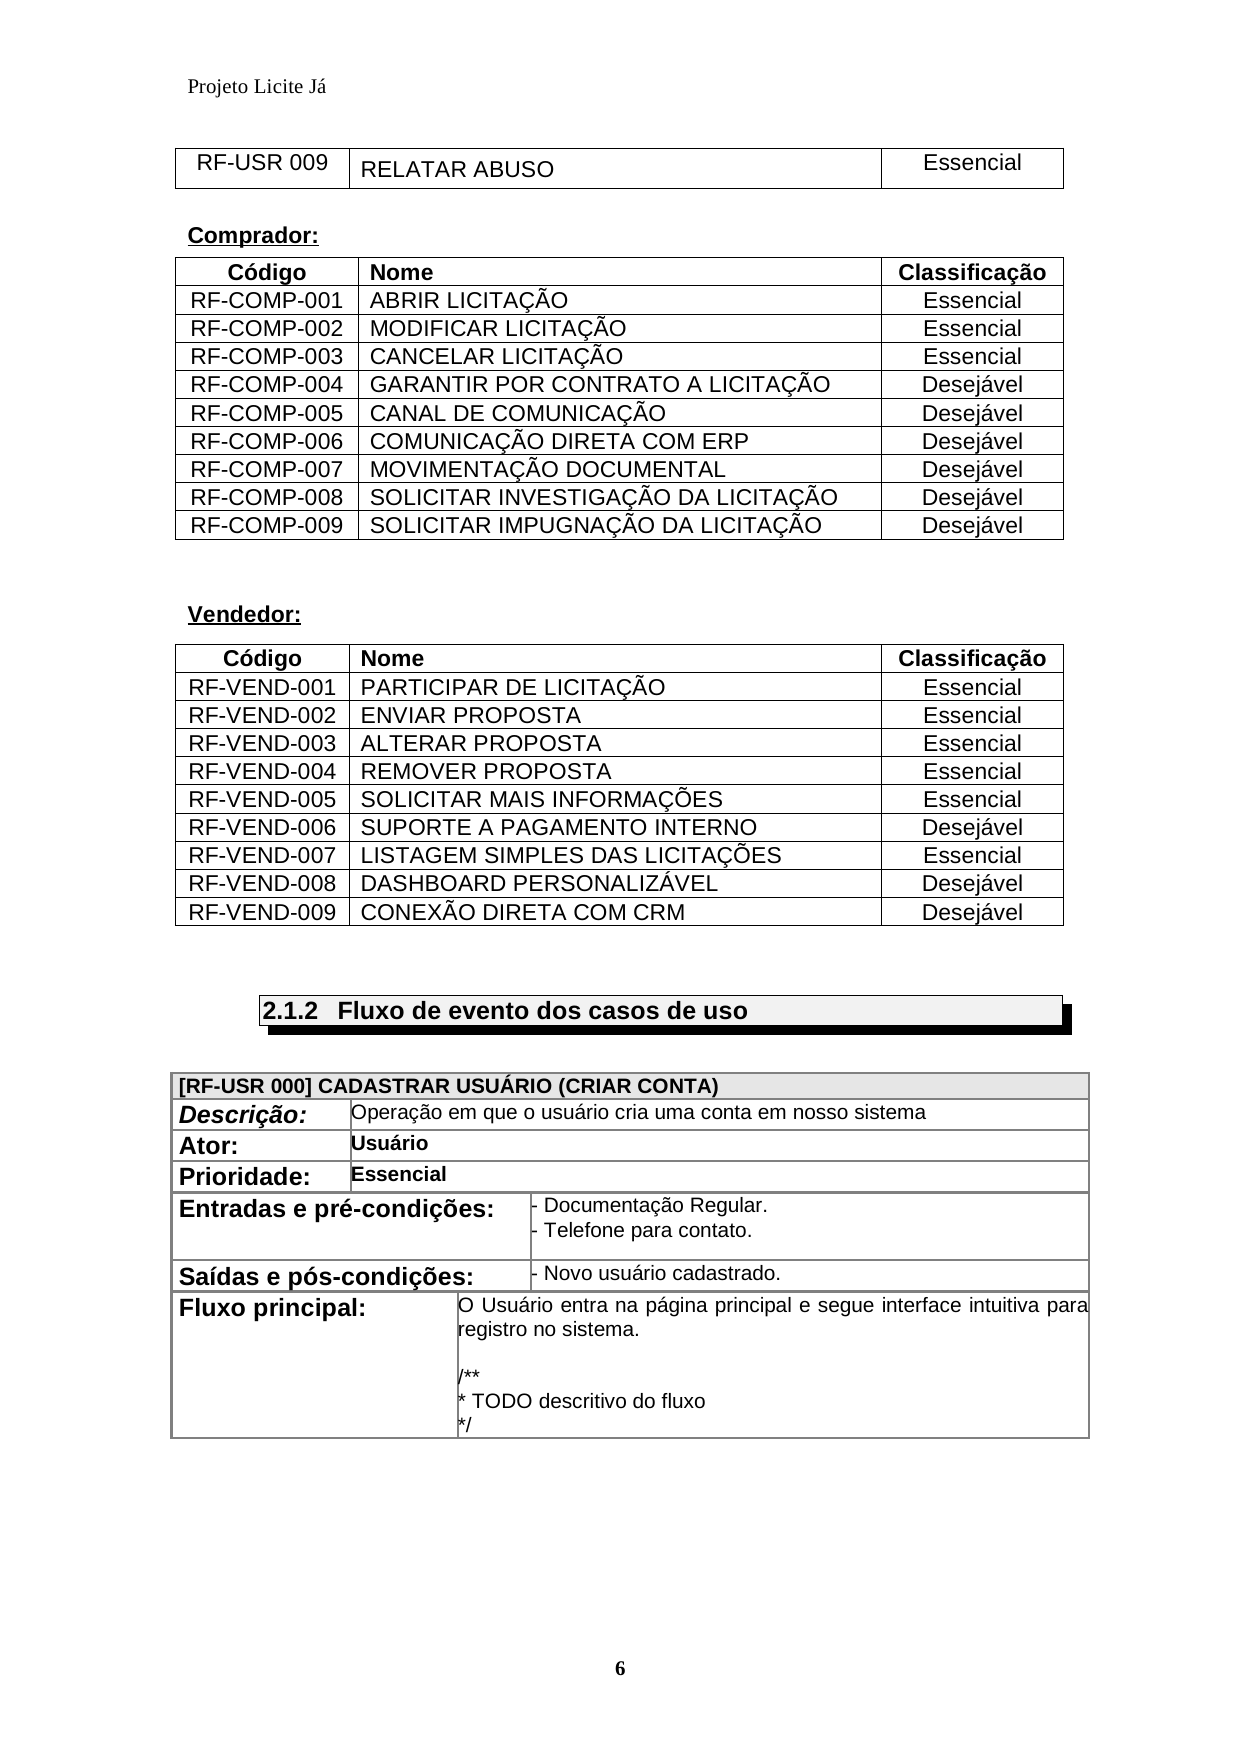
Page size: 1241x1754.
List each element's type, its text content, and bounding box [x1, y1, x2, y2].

table_cell COMUNICAÇÃO DIRETA COM ERP [359, 427, 881, 454]
table_cell Essencial [882, 785, 1063, 812]
table_cell Saídas e pós-condições: [173, 1261, 530, 1290]
table_cell CANCELAR LICITAÇÃO [359, 343, 881, 370]
table_cell DASHBOARD PERSONALIZÁVEL [350, 870, 881, 897]
table_cell RF-COMP-007 [176, 455, 358, 482]
table_cell Essencial [882, 729, 1063, 756]
table_cell GARANTIR POR CONTRATO A LICITAÇÃO [359, 371, 881, 398]
table_cell Desejável [882, 399, 1063, 426]
table_cell Essencial [352, 1162, 1088, 1191]
table_cell Essencial [882, 149, 1063, 188]
table_cell Desejável [882, 898, 1063, 925]
table_cell Desejável [882, 483, 1063, 510]
table_cell RF-VEND-001 [176, 673, 349, 700]
table_cell ALTERAR PROPOSTA [350, 729, 881, 756]
table_cell Essencial [882, 842, 1063, 869]
table_cell Usuário [352, 1131, 1088, 1160]
table_cell LISTAGEM SIMPLES DAS LICITAÇÕES [350, 842, 881, 869]
table_cell RF-VEND-006 [176, 814, 349, 841]
table_cell Desejável [882, 371, 1063, 398]
table_cell Essencial [882, 315, 1063, 342]
table_cell PARTICIPAR DE LICITAÇÃO [350, 673, 881, 700]
table_cell RF-COMP-001 [176, 286, 358, 313]
table_header Classificação [882, 258, 1063, 285]
table_cell Essencial [882, 286, 1063, 313]
table_cell Desejável [882, 511, 1063, 538]
table_header Nome [359, 258, 881, 285]
table_cell RF-COMP-005 [176, 399, 358, 426]
table_cell CANAL DE COMUNICAÇÃO [359, 399, 881, 426]
text Comprador: [187, 222, 1053, 249]
table_cell O Usuário entra na página principal e segue interface intuitiva para registro no sistema. /** * TODO descritivo do fluxo */ [459, 1293, 1088, 1437]
table_cell RF-COMP-008 [176, 483, 358, 510]
table_cell Entradas e pré-condições: [173, 1194, 530, 1259]
table_header Nome [350, 645, 881, 672]
table_cell RF-COMP-004 [176, 371, 358, 398]
table_cell Essencial [882, 343, 1063, 370]
table_cell Fluxo principal: [173, 1293, 457, 1437]
subtitle Fluxo de evento dos casos de uso [260, 996, 1062, 1025]
table_cell - Documentação Regular. - Telefone para contato. [532, 1194, 1088, 1259]
list Vendedor: [187, 600, 1053, 627]
table_cell SOLICITAR IMPUGNAÇÃO DA LICITAÇÃO [359, 511, 881, 538]
table_cell Essencial [882, 673, 1063, 700]
table_cell SOLICITAR MAIS INFORMAÇÕES [350, 785, 881, 812]
table_cell REMOVER PROPOSTA [350, 757, 881, 784]
table_cell Prioridade: [173, 1162, 350, 1191]
table_cell Essencial [882, 701, 1063, 728]
table_cell Essencial [882, 757, 1063, 784]
table_cell MODIFICAR LICITAÇÃO [359, 315, 881, 342]
table_cell SOLICITAR INVESTIGAÇÃO DA LICITAÇÃO [359, 483, 881, 510]
table_cell RF-VEND-009 [176, 898, 349, 925]
table_cell RF-COMP-009 [176, 511, 358, 538]
table_cell RF-COMP-006 [176, 427, 358, 454]
table_cell ABRIR LICITAÇÃO [359, 286, 881, 313]
table_cell Desejável [882, 455, 1063, 482]
table_cell RELATAR ABUSO [350, 149, 881, 188]
table_cell SUPORTE A PAGAMENTO INTERNO [350, 814, 881, 841]
table_cell RF-USR 009 [176, 149, 349, 188]
table_cell MOVIMENTAÇÃO DOCUMENTAL [359, 455, 881, 482]
table_header Código [176, 258, 358, 285]
table_cell Descrição: [173, 1100, 350, 1129]
table_cell Operação em que o usuário cria uma conta em nosso sistema [352, 1100, 1088, 1129]
table_cell RF-VEND-004 [176, 757, 349, 784]
table_cell RF-VEND-008 [176, 870, 349, 897]
table_cell CONEXÃO DIRETA COM CRM [350, 898, 881, 925]
table_cell Desejável [882, 427, 1063, 454]
table_cell RF-VEND-002 [176, 701, 349, 728]
table_cell RF-VEND-007 [176, 842, 349, 869]
table_cell RF-VEND-005 [176, 785, 349, 812]
table_cell ENVIAR PROPOSTA [350, 701, 881, 728]
table_cell RF-COMP-002 [176, 315, 358, 342]
table_header [RF-USR 000] CADASTRAR USUÁRIO (CRIAR CONTA) [173, 1074, 1088, 1098]
table_cell Desejável [882, 870, 1063, 897]
table_cell Ator: [173, 1131, 350, 1160]
table_header Código [176, 645, 349, 672]
table_header Classificação [882, 645, 1063, 672]
table_cell RF-VEND-003 [176, 729, 349, 756]
table_cell - Novo usuário cadastrado. [532, 1261, 1088, 1290]
table_cell RF-COMP-003 [176, 343, 358, 370]
table_cell Desejável [882, 814, 1063, 841]
